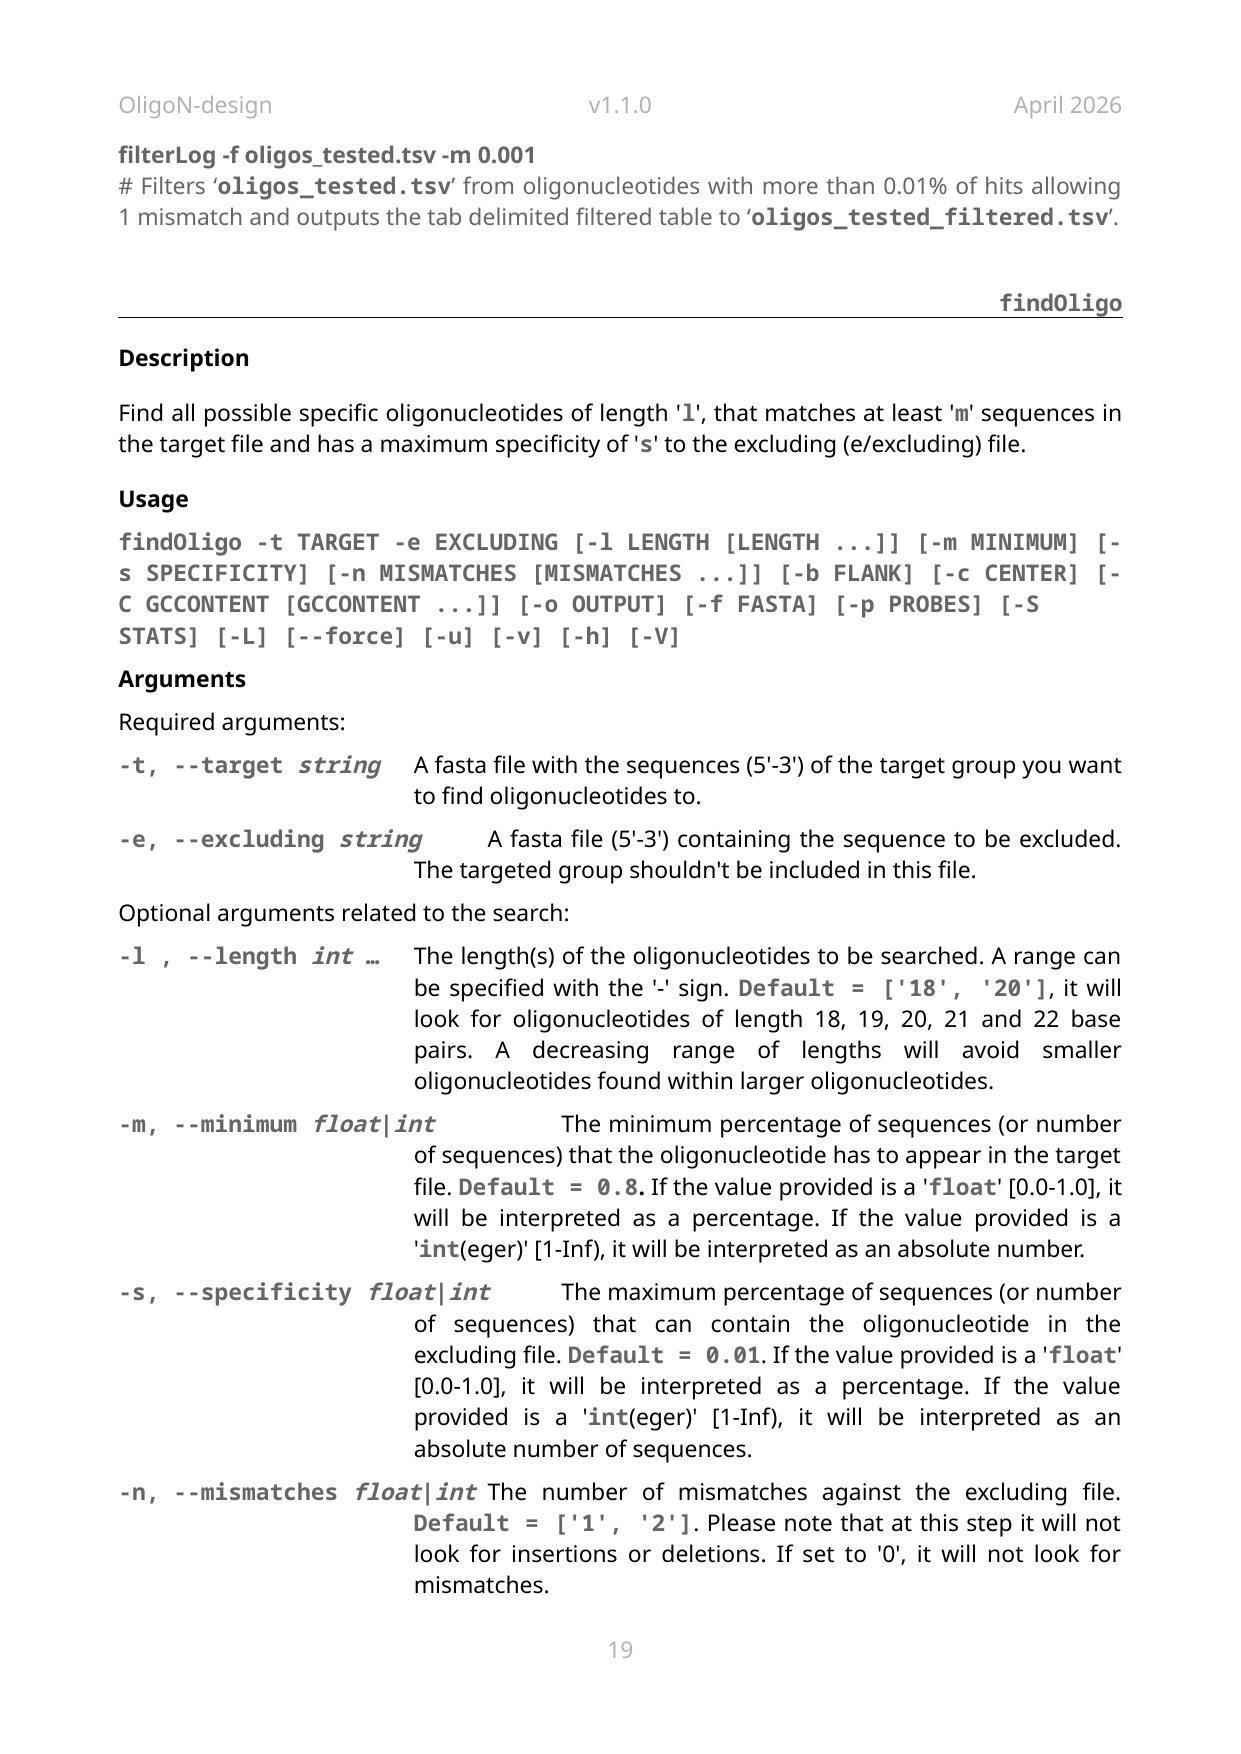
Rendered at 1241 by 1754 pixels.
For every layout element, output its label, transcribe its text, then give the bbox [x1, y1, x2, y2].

text # Filters ‘oligos_tested.tsv’ from oligonucleotides with more than 0.01% of hits allowing 1 mismatch and outputs the tab delimited filtered table to ‘oligos_tested_filtered.tsv’. [118, 170, 1122, 232]
text Required arguments: [118, 706, 1122, 737]
text -n, --mismatches float|int The number of mismatches against the excluding file. Default = ['1', '2']. Please note that at this step it will not look for insertions or deletions. If set to '0', it will not look for mismatches. [118, 1476, 1122, 1601]
text Find all possible specific oligonucleotides of length 'l', that matches at least 'm' sequences in the target file and has a maximum specificity of 's' to the excluding (e/excluding) file. [118, 397, 1122, 459]
text -e, --excluding string A fasta file (5'-3') containing the sequence to be excluded. The targeted group shouldn't be included in this file. [118, 823, 1122, 885]
text Description [118, 342, 1122, 373]
text findOligo -t TARGET -e EXCLUDING [-l LENGTH [LENGTH ...]] [-m MINIMUM] [-s SPECIFICITY] [-n MISMATCHES [MISMATCHES ...]] [-b FLANK] [-c CENTER] [-C GCCONTENT [GCCONTENT ...]] [-o OUTPUT] [-f FASTA] [-p PROBES] [-S STATS] [-L] [--force] [-u] [-v] [-h] [-V] [118, 526, 1122, 651]
text findOligo [118, 287, 1122, 317]
text -m, --minimum float|int The minimum percentage of sequences (or number of sequences) that the oligonucleotide has to appear in the target file. Default = 0.8. If the value provided is a 'float' [0.0-1.0], it will be interpreted as a percentage. If the value provided is a 'int(eger)' [1-Inf), it will be interpreted as an absolute number. [118, 1108, 1122, 1264]
text -t, --target string A fasta file with the sequences (5'-3') of the target group you want to find oligonucleotides to. [118, 749, 1122, 811]
text Optional arguments related to the search: [118, 897, 1122, 928]
text filterLog -f oligos_tested.tsv -m 0.001 [118, 139, 1122, 170]
text -l , --length int … The length(s) of the oligonucleotides to be searched. A range can be specified with the '-' sign. Default = ['18', '20'], it will look for oligonucleotides of length 18, 19, 20, 21 and 22 base pairs. A decreasing range of lengths will avoid smaller oligonucleotides found within larger oligonucleotides. [118, 940, 1122, 1096]
text Arguments [118, 663, 1122, 694]
text Usage [118, 483, 1122, 514]
text -s, --specificity float|int The maximum percentage of sequences (or number of sequences) that can contain the oligonucleotide in the excluding file. Default = 0.01. If the value provided is a 'float' [0.0-1.0], it will be interpreted as a percentage. If the value provided is a 'int(eger)' [1-Inf), it will be interpreted as an absolute number of sequences. [118, 1276, 1122, 1464]
